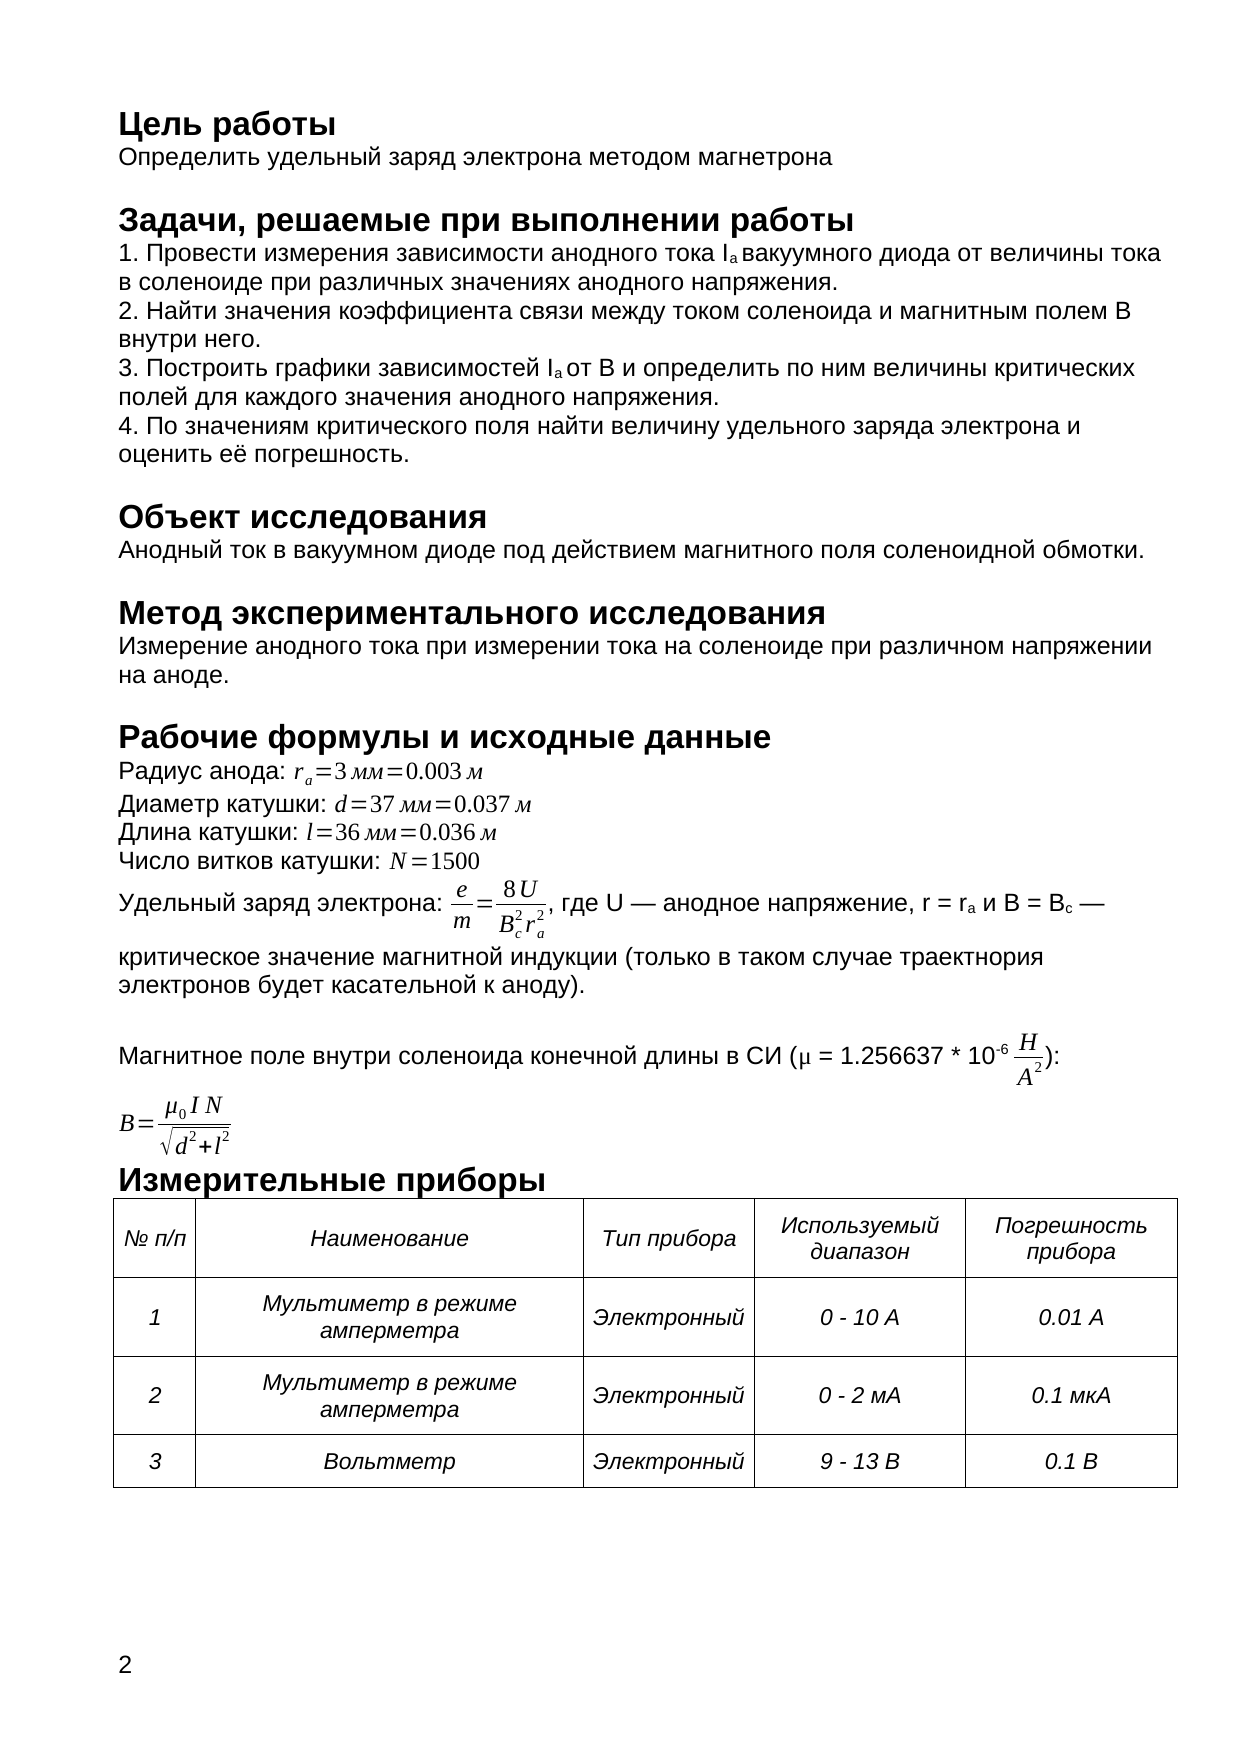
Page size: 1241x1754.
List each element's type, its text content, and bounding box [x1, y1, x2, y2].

text Число витков катушки: [118, 846, 1181, 875]
text 1. Провести измерения зависимости анодного тока Ia вакуумного диода от величины тока в соленоиде при различных значениях анодного напряжения. [118, 238, 1181, 296]
table_cell 0.1 мкА [966, 1357, 1177, 1434]
text Измерительные приборы [118, 1160, 1181, 1198]
table_cell 0 - 10 А [755, 1278, 965, 1356]
table_cell Электронный [584, 1435, 754, 1487]
table_cell Электронный [584, 1278, 754, 1356]
table_cell 0 - 2 мА [755, 1357, 965, 1434]
table_header Наименование [196, 1199, 583, 1277]
text 4. По значениям критического поля найти величину удельного заряда электрона и оценить её погрешность. [118, 411, 1181, 468]
text Определить удельный заряд электрона методом магнетрона [118, 142, 1181, 171]
text Измерение анодного тока при измерении тока на соленоиде при различном напряжении на аноде. [118, 631, 1181, 689]
table_cell 3 [114, 1435, 195, 1487]
table_header Погрешность прибора [966, 1199, 1177, 1277]
table_cell Мультиметр в режиме амперметра [196, 1357, 583, 1434]
text Магнитное поле внутри соленоида конечной длины в СИ (μ = 1.256637 * 10-6 ): [118, 1028, 1181, 1091]
table_cell 0.01 А [966, 1278, 1177, 1356]
table_cell 9 - 13 В [755, 1435, 965, 1487]
text Анодный ток в вакуумном диоде под действием магнитного поля соленоидной обмотки. [118, 535, 1181, 564]
text Метод экспериментального исследования [118, 593, 1181, 631]
text Диаметр катушки: [118, 788, 1181, 817]
table_cell Электронный [584, 1357, 754, 1434]
table_cell 1 [114, 1278, 195, 1356]
table_cell 0.1 В [966, 1435, 1177, 1487]
table_header № п/п [114, 1199, 195, 1277]
table_cell Мультиметр в режиме амперметра [196, 1278, 583, 1356]
text Задачи, решаемые при выполнении работы [118, 200, 1181, 238]
text Цель работы [118, 104, 1181, 142]
table_cell Вольтметр [196, 1435, 583, 1487]
text 2. Найти значения коэффициента связи между током соленоида и магнитным полем B внутри него. [118, 296, 1181, 353]
text Объект исследования [118, 497, 1181, 535]
text Рабочие формулы и исходные данные [118, 717, 1181, 756]
table_cell 2 [114, 1357, 195, 1434]
table_header Используемый диапазон [755, 1199, 965, 1277]
text 3. Построить графики зависимостей Ia от B и определить по ним величины критических полей для каждого значения анодного напряжения. [118, 353, 1181, 411]
text Удельный заряд электрона: , где U — анодное напряжение, r = ra и B = Bc — критическое значение магнитной индукции (только в таком случае траектнория электронов будет касательной к аноду). [118, 875, 1181, 999]
table_header Тип прибора [584, 1199, 754, 1277]
text Длина катушки: [118, 817, 1181, 846]
text Радиус анода: [118, 756, 1181, 788]
